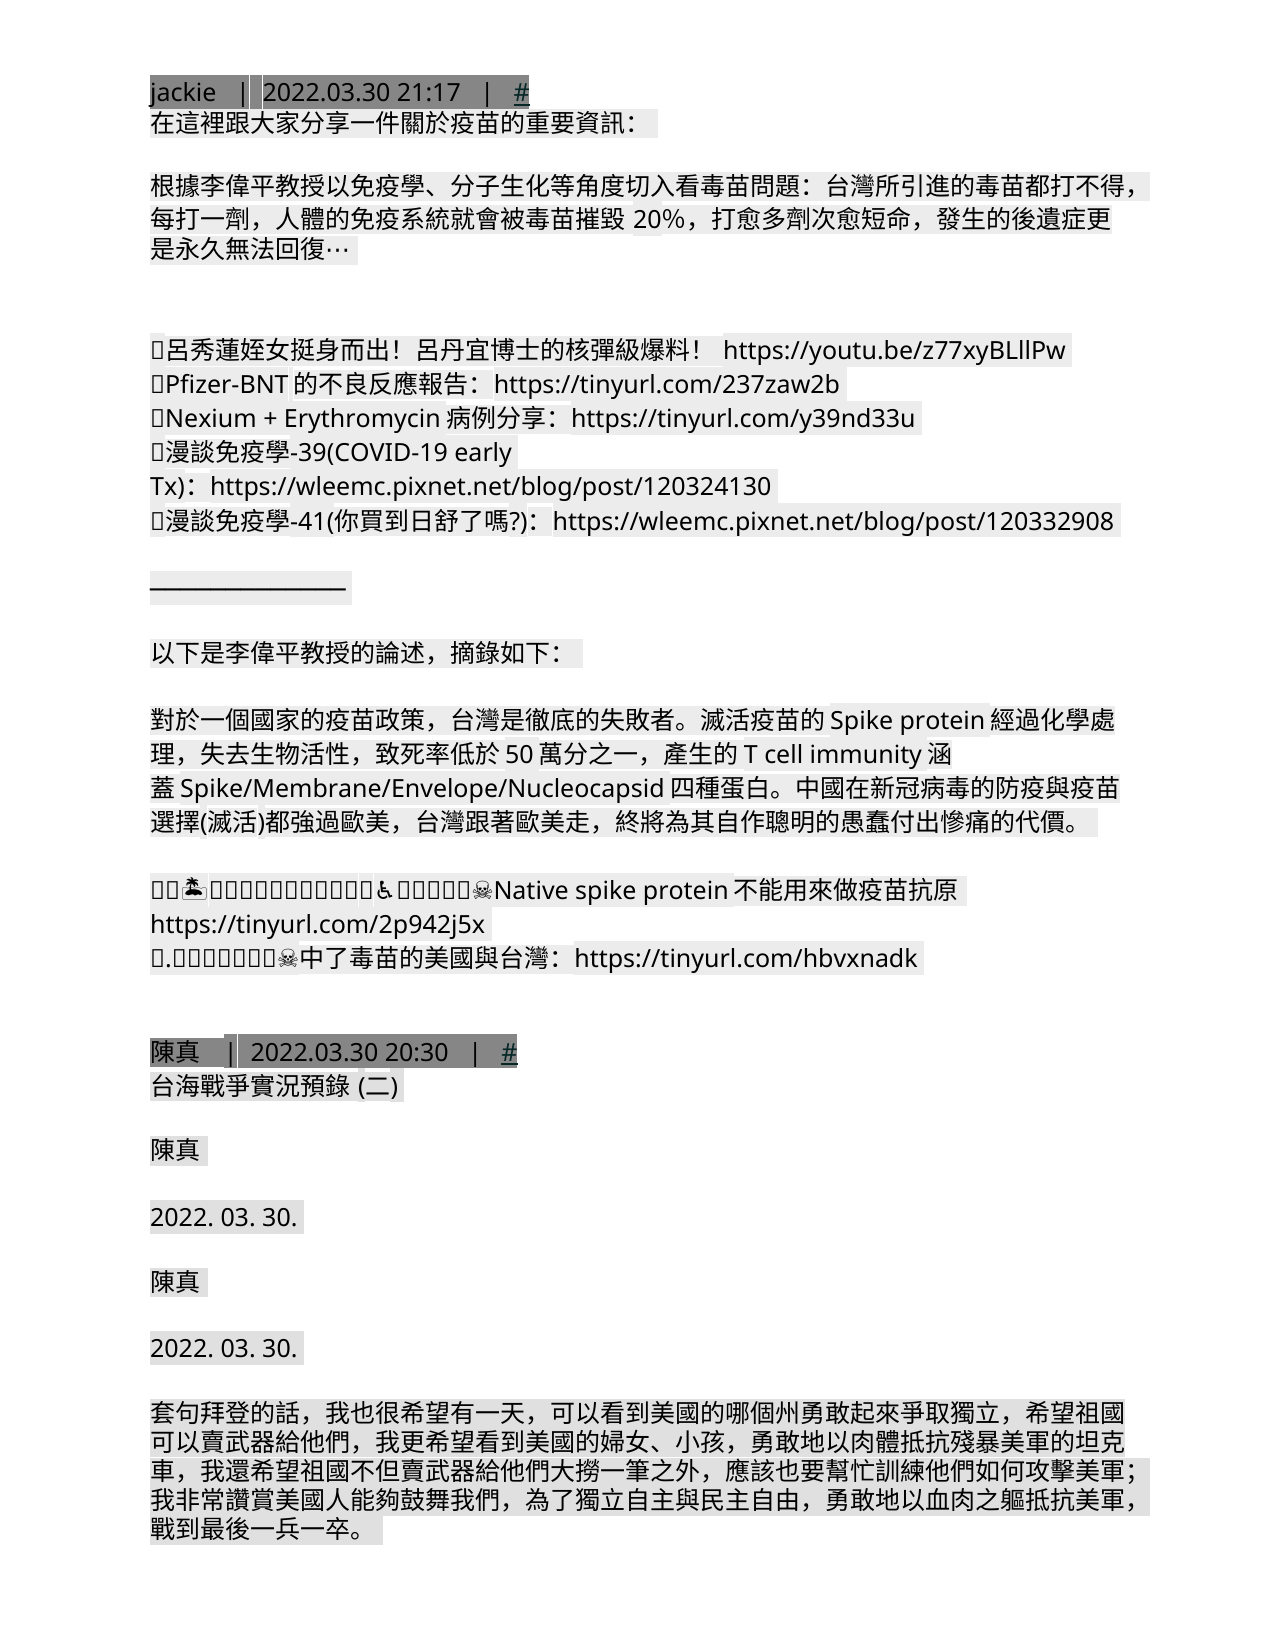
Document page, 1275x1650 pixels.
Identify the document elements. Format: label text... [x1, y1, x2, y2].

text 陳真 | 2022.03.30 20:30 | # [150, 1034, 1125, 1068]
text 在這裡跟大家分享一件關於疫苗的重要資訊： 根據李偉平教授以免疫學、分子生化等角度切入看毒苗問題：台灣所引進的毒苗都打不得，每打一劑，人體的免疫系統就會被毒苗摧毀 20％，打愈多劑次愈短命，發生的後遺症更是永久無法回復⋯ 🔴呂秀蓮姪女挺身而出！呂丹宜博士的核彈級爆料！ https://youtu.be/z77xyBLllPw 🔴Pfizer-BNT的不良反應報告：https://tinyurl.com/237zaw2b 🔵Nexium + Erythromycin病例分享：https://tinyurl.com/y39nd33u 🔵漫談免疫學-39(COVID-19 early Tx)：https://wleemc.pixnet.net/blog/post/120324130 🔵漫談免疫學-41(你買到日舒了嗎?)：https://wleemc.pixnet.net/blog/post/120332908 ───────────── 以下是李偉平教授的論述，摘錄如下： 對於一個國家的疫苗政策，台灣是徹底的失敗者。滅活疫苗的Spike protein經過化學處理，失去生物活性，致死率低於50萬分之一，產生的T cell immunity涵蓋Spike/Membrane/Envelope/Nucleocapsid四種蛋白。中國在新冠病毒的防疫與疫苗選擇(滅活)都強過歐美，台灣跟著歐美走，終將為其自作聰明的愚蠢付出慘痛的代價。 🔥👻🏝🇺🇸🇬🇧🇩🇪🇯🇵🔥👻🧠♿🤢🐢🐛🐸💉☠Native spike protein不能用來做疫苗抗原 https://tinyurl.com/2p942j5x ❌.🇺🇸🇬🇧🇩🇪💉☠️中了毒苗的美國與台灣：https://tinyurl.com/hbvxnadk [150, 109, 1125, 1009]
text 台海戰爭實況預錄 (二) 陳真 2022. 03. 30. 陳真 2022. 03. 30. 套句拜登的話，我也很希望有一天，可以看到美國的哪個州勇敢起來爭取獨立，希望祖國可以賣武器給他們，我更希望看到美國的婦女、小孩，勇敢地以肉體抵抗殘暴美軍的坦克車，我還希望祖國不但賣武器給他們大撈一筆之外，應該也要幫忙訓練他們如何攻擊美軍；我非常讚賞美國人能夠鼓舞我們，為了獨立自主與民主自由，勇敢地以血肉之軀抵抗美軍，戰到最後一兵一卒。 很多人常嘲笑台灣軍隊手無縛雞之力，還說什麼解放軍一來，幾小時或幾天就可以把台灣拿下。我覺得這樣一種想法未免太天真。如果這麼簡單，兩岸早已統一。這不是因為台灣軍人很強壯，而是因為解放軍其實不是在跟台灣打仗，而是台灣人代替美軍上戰場，而背後的指揮官則是美軍，一如烏克蘭的情況。 而且，現代戰爭畢竟不同於過去的刺刀肉博戰，不是依靠個人體格因素，而是依靠情報資訊與精準衛星定位什麼的，而這些東西恐怕還是美國比較厲害。再加上台灣的飛彈密度全世界排名第二，解放軍想要幾天內就結束戰爭，我認為那是很離譜的妄想。有美國在背後進行戰爭指導和軍火支援，有可能讓你速戰速決嗎？美軍常年在台灣訓練台軍，這只是大家心知肚明的事。台海一旦爆發戰爭，戰火不可能迅速平息。 最好的解決方法就是儘可能避免打仗。美國雖然掌控發動戰爭的籌碼，但是，台灣人如果夠聰明，就應知道，對岸同胞是我們自己人，美國才是我們的敵人，不要做出親痛仇快之事，不要傻傻地當 "毒蛙" 為美國人賣命去傷害自己的同胞。 ================= 拜登自曝「美軍在波蘭訓練烏軍」 白宮極力澄清只是日常「聯絡」 新頭殼newtalk &;#124;謝佩玲 綜合報導 2022年3月30日 [新頭殼newtalk] 美國總統拜登在上周抵達波蘭與烏克蘭邊境，試圖激勵烏克蘭士氣，卻在公開場合接連曝光美軍動向，不僅向美軍表示，到了「那裡」後將看到堅強站立的烏國婦孺，還透露美軍在波蘭訓練烏軍，白宮方面只好極力澄清，強調美軍與烏軍只是日常的「聯絡」。 拜登在日前對美軍第82空降師官兵的演說中，不經意說出一段美軍的動向，拜登對士兵稱，「你們到了那裡，將會看到婦女、孩童堅強佇立著，站在可惡的坦克面前」，拜登盛讚烏克蘭人的果敢，還稱烏克蘭人能夠鼓舞「我們」。 這段話被視為美軍將進入烏克蘭，白宮方面則並未承認，不過，據《政客》（Politico）報導，拜登在28日被問到相關問題時，又不經意透露，「我們當時是在波蘭訓練烏克蘭軍隊。」 眼見拜登接連「失言」，白宮發言人先是針對「美軍會進入烏克蘭」澄清，強調「我們不會將美軍送至烏克蘭，這點不會改變」。 至於美軍在波蘭訓練烏克蘭軍隊一事，白宮發言人貝丁菲爾德（Kate Bedingfield）則回應媒體，「只是與駐波蘭的烏克蘭軍隊日常的聯絡」，並強調沒有更多細節能夠說明。 [150, 1068, 1125, 1545]
text jackie | 2022.03.30 21:17 | # [150, 75, 1125, 109]
